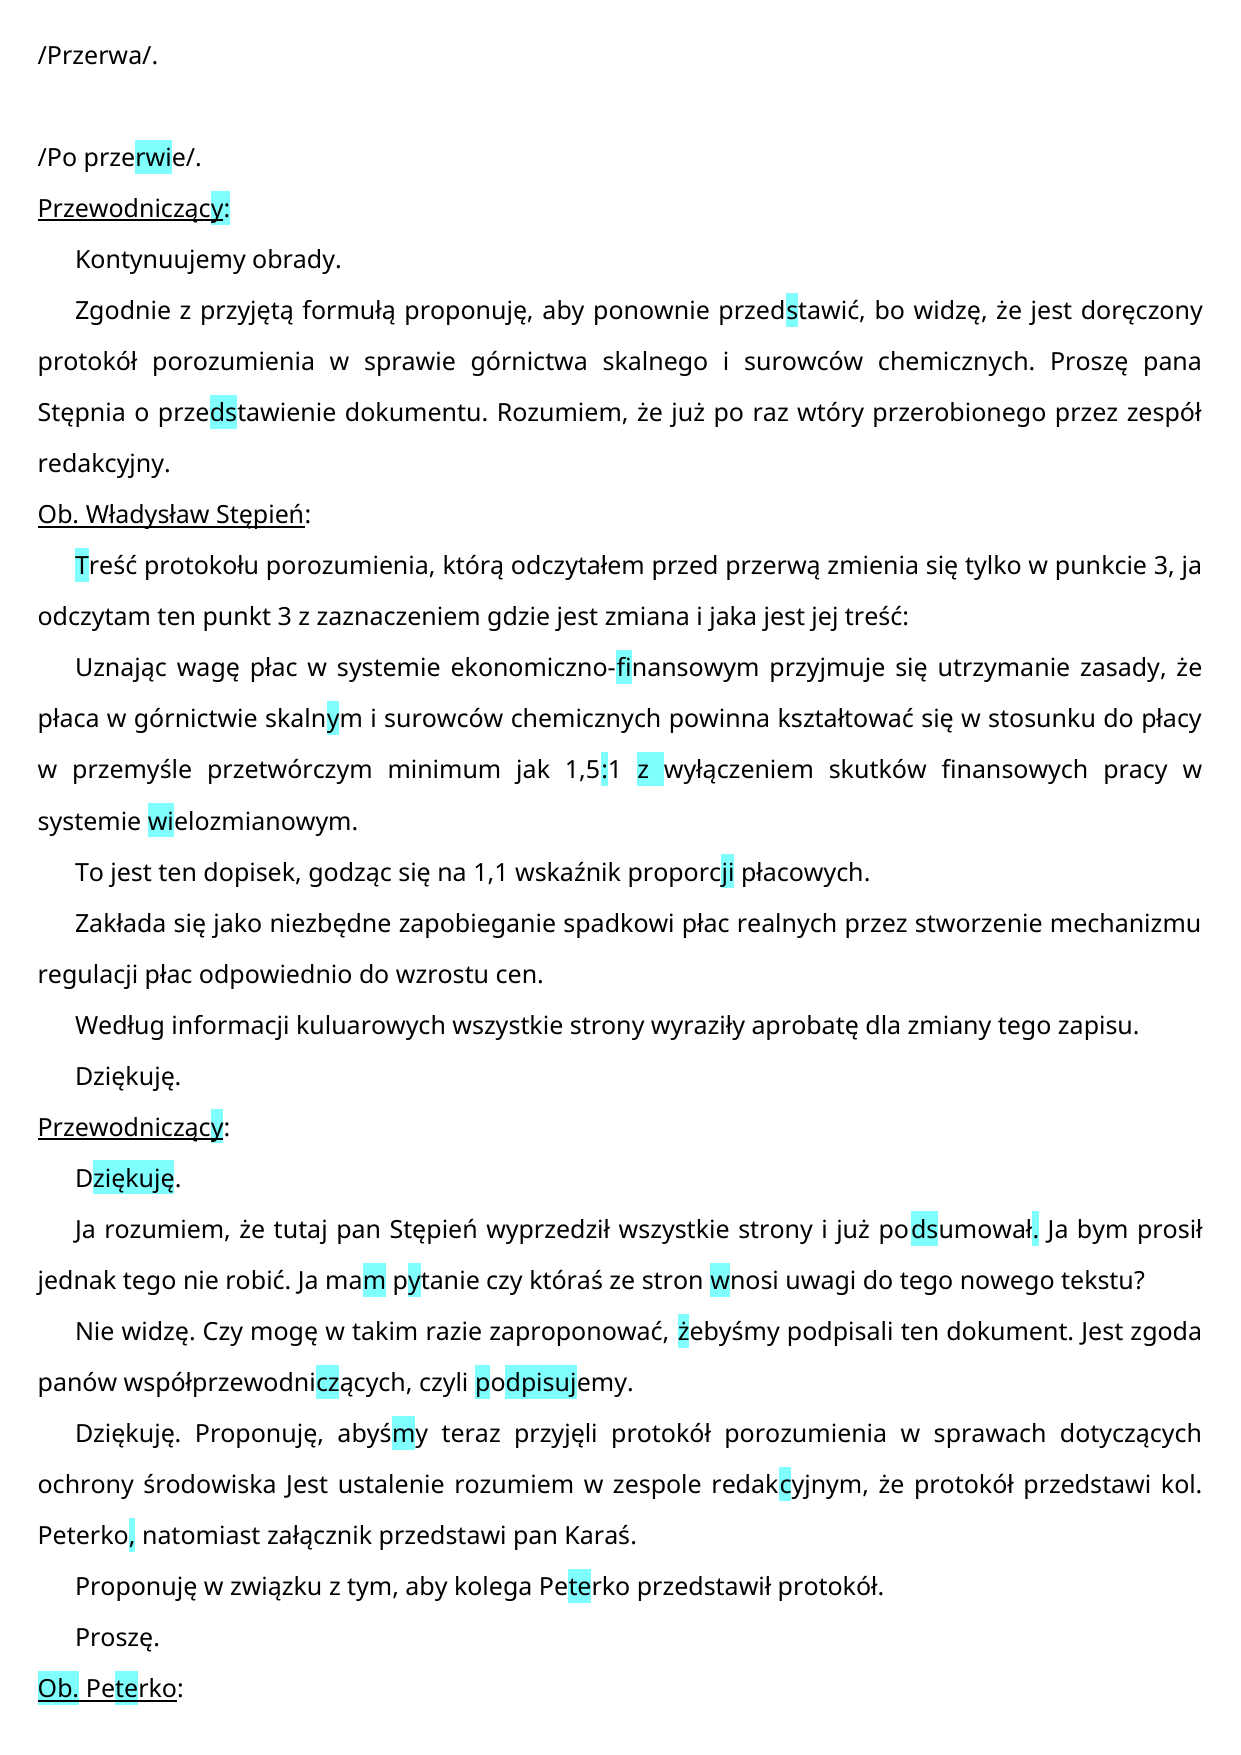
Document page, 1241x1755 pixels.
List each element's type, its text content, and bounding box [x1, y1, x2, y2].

text /Po przerwie/. [37, 139, 1203, 174]
text Zakłada się jako niezbędne zapobieganie spadkowi płac realnych przez stworzenie mechanizmu regulacji płac odpowiednio do wzrostu cen. [37, 905, 1203, 990]
text Ob. Peterko: [37, 1671, 1203, 1705]
text Ob. Władysław Stępień: [37, 497, 1203, 531]
text Przewodniczący: [37, 191, 1203, 225]
text Proszę. [37, 1620, 1203, 1654]
text Dziękuję. [37, 1058, 1203, 1092]
text /Przerwa/. [37, 37, 1203, 72]
text Dziękuję. [37, 1160, 1203, 1194]
text Uznając wagę płac w systemie ekonomiczno-finansowym przyjmuje się utrzymanie zasady, że płaca w górnictwie skalnym i surowców chemicznych powinna kształtować się w stosunku do płacy w przemyśle przetwórczym minimum jak 1,5:1 z wyłączeniem skutków finansowych pracy w systemie wielozmianowym. [37, 650, 1203, 837]
text Nie widzę. Czy mogę w takim razie zaproponować, żebyśmy podpisali ten dokument. Jest zgoda panów współprzewodniczących, czyli podpisujemy. [37, 1313, 1203, 1399]
text To jest ten dopisek, godząc się na 1,1 wskaźnik proporcji płacowych. [37, 854, 1203, 888]
text Ja rozumiem, że tutaj pan Stępień wyprzedził wszystkie strony i już podsumował. Ja bym prosił jednak tego nie robić. Ja mam pytanie czy któraś ze stron wnosi uwagi do tego nowego tekstu? [37, 1211, 1203, 1297]
text Według informacji kuluarowych wszystkie strony wyraziły aprobatę dla zmiany tego zapisu. [37, 1007, 1203, 1041]
text Proponuję w związku z tym, aby kolega Peterko przedstawił protokół. [37, 1569, 1203, 1603]
text Przewodniczący: [37, 1109, 1203, 1143]
text Treść protokołu porozumienia, którą odczytałem przed przerwą zmienia się tylko w punkcie 3, ja odczytam ten punkt 3 z zaznaczeniem gdzie jest zmiana i jaka jest jej treść: [37, 548, 1203, 633]
text Kontynuujemy obrady. [37, 242, 1203, 276]
text Zgodnie z przyjętą formułą proponuję, aby ponownie przedstawić, bo widzę, że jest doręczony protokół porozumienia w sprawie górnictwa skalnego i surowców chemicznych. Proszę pana Stępnia o przedstawienie dokumentu. Rozumiem, że już po raz wtóry przerobionego przez zespół redakcyjny. [37, 293, 1203, 480]
text Dziękuję. Proponuję, abyśmy teraz przyjęli protokół porozumienia w sprawach dotyczących ochrony środowiska Jest ustalenie rozumiem w zespole redakcyjnym, że protokół przedstawi kol. Peterko, natomiast załącznik przedstawi pan Karaś. [37, 1416, 1203, 1552]
